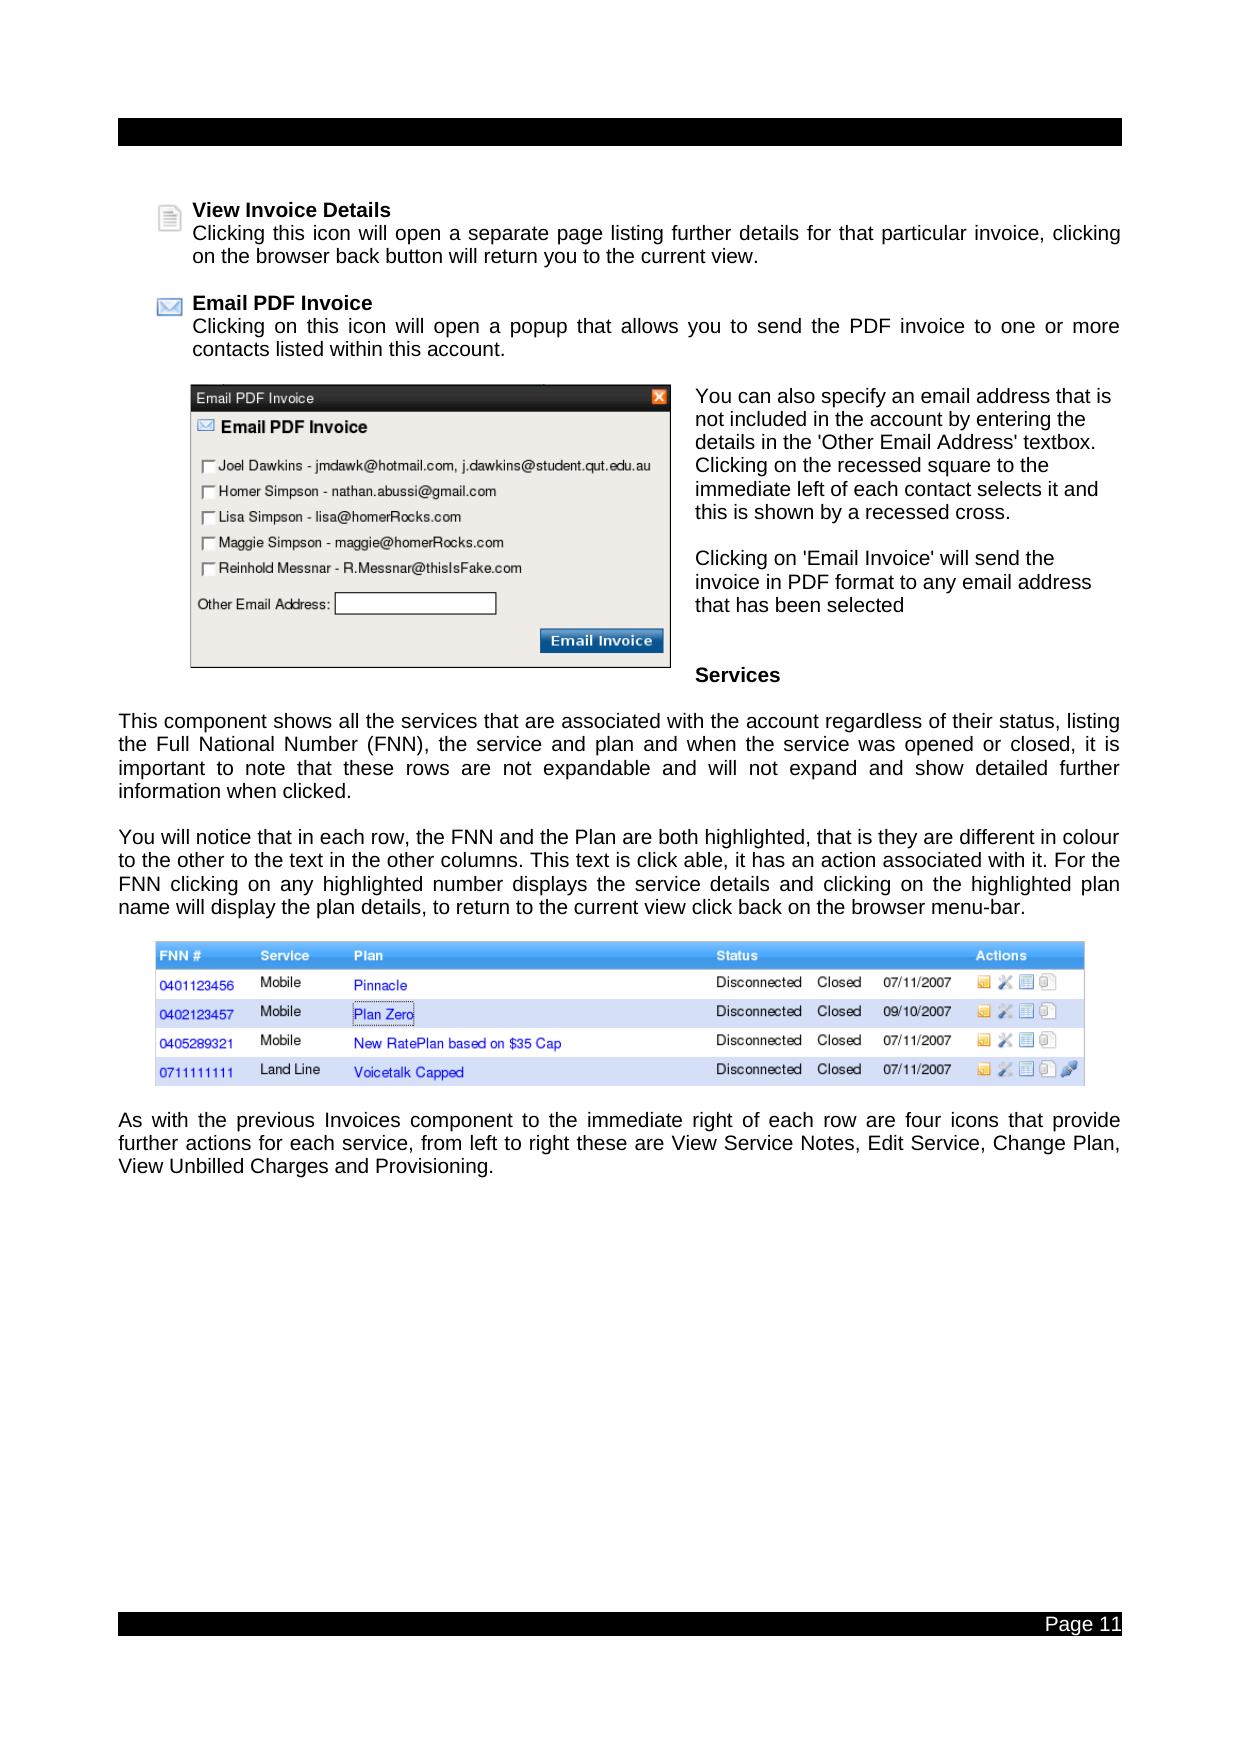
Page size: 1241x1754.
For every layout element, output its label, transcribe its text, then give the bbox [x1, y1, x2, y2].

text View Invoice Details [192, 198, 1122, 222]
text You can also specify an email address that is not included in the account by entering the details in the 'Other Email Address' textbox. Clicking on the recessed square to the immediate left of each contact selects it and this is shown by a recessed cross. [671, 384, 1122, 524]
text Services [118, 663, 1122, 686]
picture [155, 941, 1085, 1086]
text Clicking on this icon will open a popup that allows you to send the PDF invoice to one or more contacts listed within this account. [192, 315, 1122, 361]
text You will notice that in each row, the FNN and the Plan are both highlighted, that is they are different in colour to the other to the text in the other columns. This text is click able, it has an action associated with it. For the FNN clicking on any highlighted number displays the service details and clicking on the highlighted plan name will display the plan details, to return to the current view click back on the browser menu-bar. [118, 826, 1122, 919]
text Clicking this icon will open a separate page listing further details for that particular invoice, clicking on the browser back button will return you to the current view. [192, 222, 1122, 268]
text As with the previous Invoices component to the immediate right of each row are four icons that provide further actions for each service, from left to right these are View Service Notes, Edit Service, Change Plan, View Unbilled Charges and Provisioning. [118, 1109, 1122, 1178]
picture [190, 384, 671, 668]
picture [152, 203, 184, 235]
text This component shows all the services that are associated with the account regardless of their status, listing the Full National Number (FNN), the service and plan and when the service was opened or closed, it is important to note that these rows are not expandable and will not expand and show detailed further information when clicked. [118, 709, 1122, 802]
text [118, 547, 190, 617]
text Clicking on 'Email Invoice' will send the invoice in PDF format to any email address that has been selected [693, 547, 1122, 617]
text Email PDF Invoice [192, 291, 1122, 315]
text [118, 384, 190, 524]
picture [154, 292, 186, 321]
